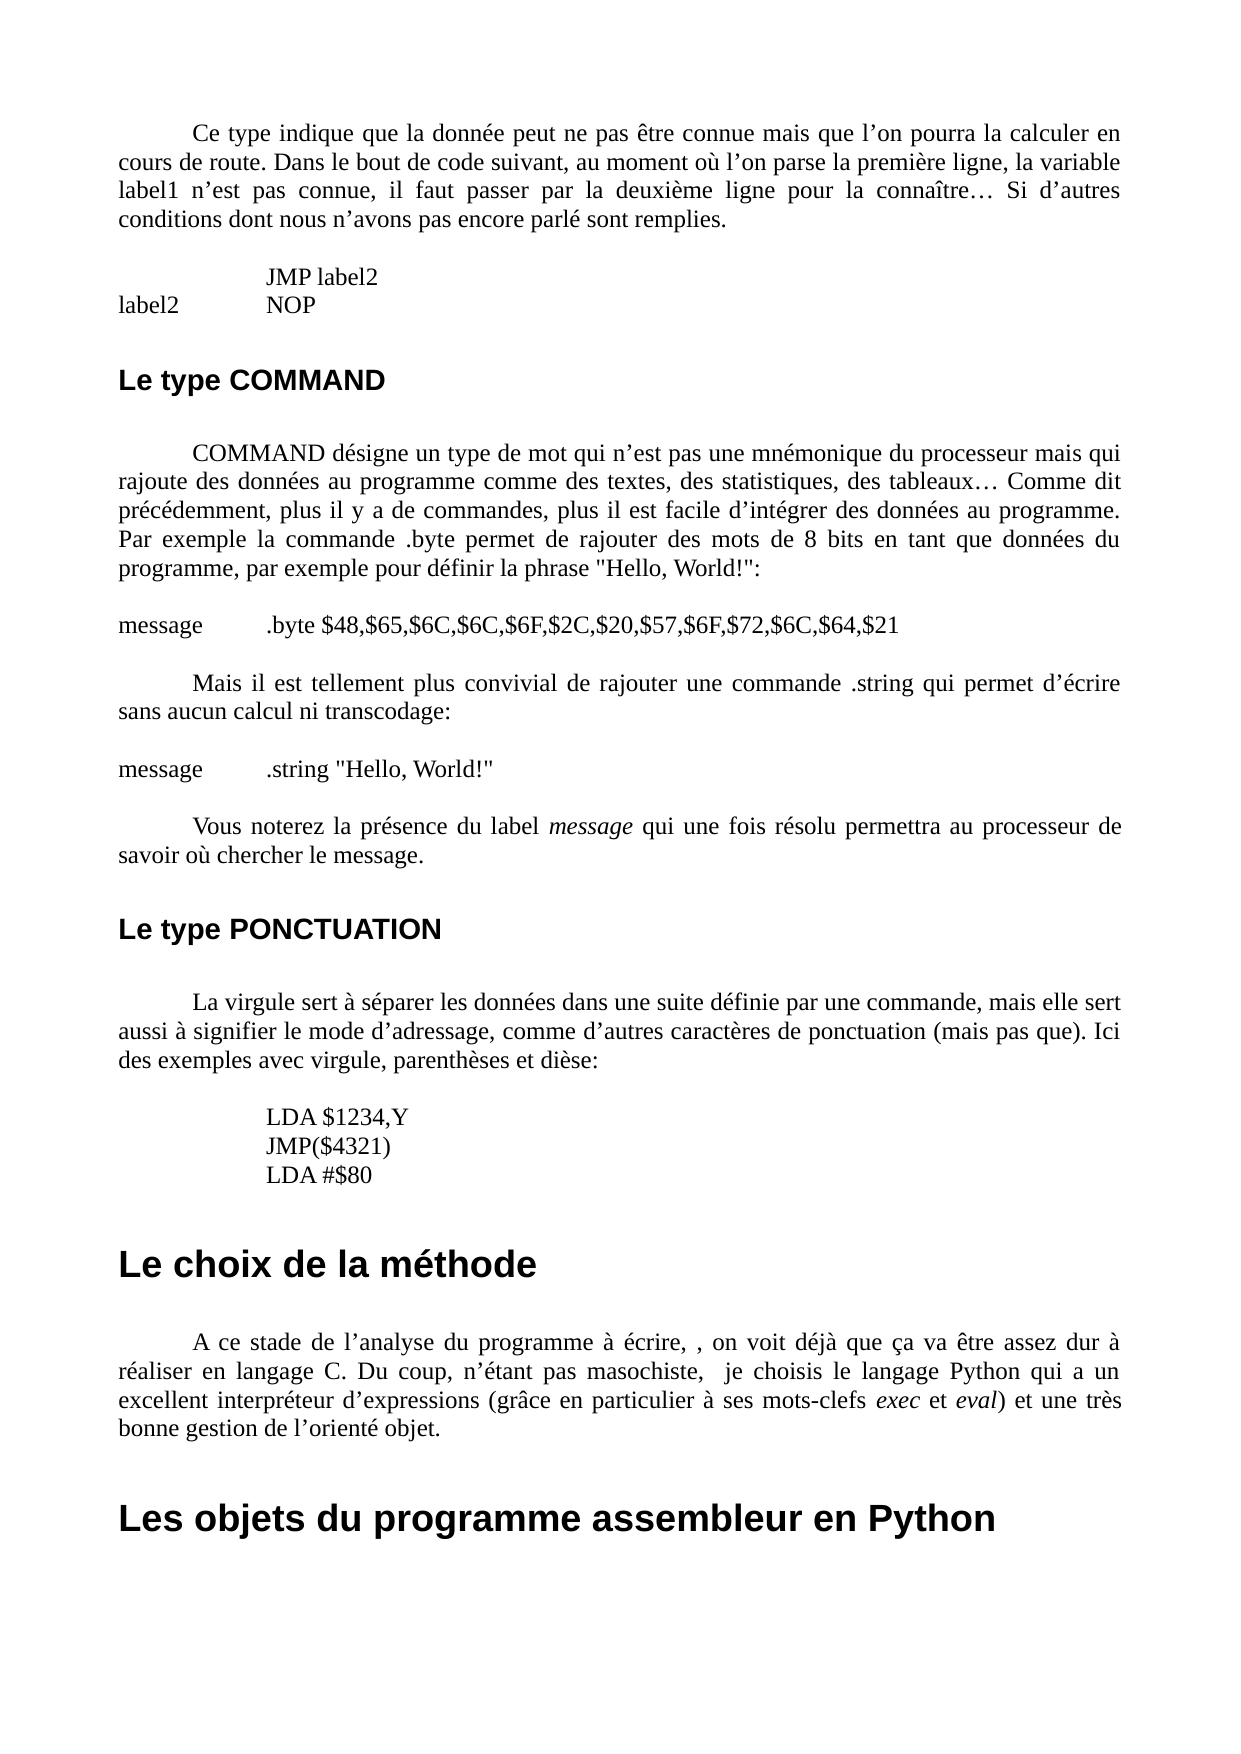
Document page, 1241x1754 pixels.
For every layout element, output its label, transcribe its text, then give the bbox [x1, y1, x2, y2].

text La virgule sert à séparer les données dans une suite définie par une commande, mais elle sert aussi à signifier le mode d’adressage, comme d’autres caractères de ponctuation (mais pas que). Ici des exemples avec virgule, parenthèses et dièse: [118, 987, 1122, 1073]
text label2 NOP [118, 291, 1122, 319]
text JMP($4321) [118, 1131, 1122, 1160]
text LDA #$80 [118, 1160, 1122, 1188]
text Ce type indique que la donnée peut ne pas être connue mais que l’on pourra la calculer en cours de route. Dans le bout de code suivant, au moment où l’on parse la première ligne, la variable label1 n’est pas connue, il faut passer par la deuxième ligne pour la connaître… Si d’autres conditions dont nous n’avons pas encore parlé sont remplies. [118, 118, 1122, 233]
text LDA $1234,Y [118, 1102, 1122, 1131]
text JMP label2 [118, 262, 1122, 291]
subtitle Le type PONCTUATION [118, 912, 1122, 946]
text message .string "Hello, World!" [118, 754, 1122, 783]
subtitle Les objets du programme assembleur en Python [118, 1496, 1122, 1539]
text A ce stade de l’analyse du programme à écrire, , on voit déjà que ça va être assez dur à réaliser en langage C. Du coup, n’étant pas masochiste, je choisis le langage Python qui a un excellent interpréteur d’expressions (grâce en particulier à ses mots-clefs exec et eval) et une très bonne gestion de l’orienté objet. [118, 1327, 1122, 1442]
subtitle Le type COMMAND [118, 363, 1122, 396]
subtitle Le choix de la méthode [118, 1242, 1122, 1286]
text COMMAND désigne un type de mot qui n’est pas une mnémonique du processeur mais qui rajoute des données au programme comme des textes, des statistiques, des tableaux… Comme dit précédemment, plus il y a de commandes, plus il est facile d’intégrer des données au programme. Par exemple la commande .byte permet de rajouter des mots de 8 bits en tant que données du programme, par exemple pour définir la phrase "Hello, World!": [118, 438, 1122, 581]
text message .byte $48,$65,$6C,$6C,$6F,$2C,$20,$57,$6F,$72,$6C,$64,$21 [118, 610, 1122, 639]
text Mais il est tellement plus convivial de rajouter une commande .string qui permet d’écrire sans aucun calcul ni transcodage: [118, 668, 1122, 725]
text Vous noterez la présence du label message qui une fois résolu permettra au processeur de savoir où chercher le message. [118, 811, 1122, 869]
